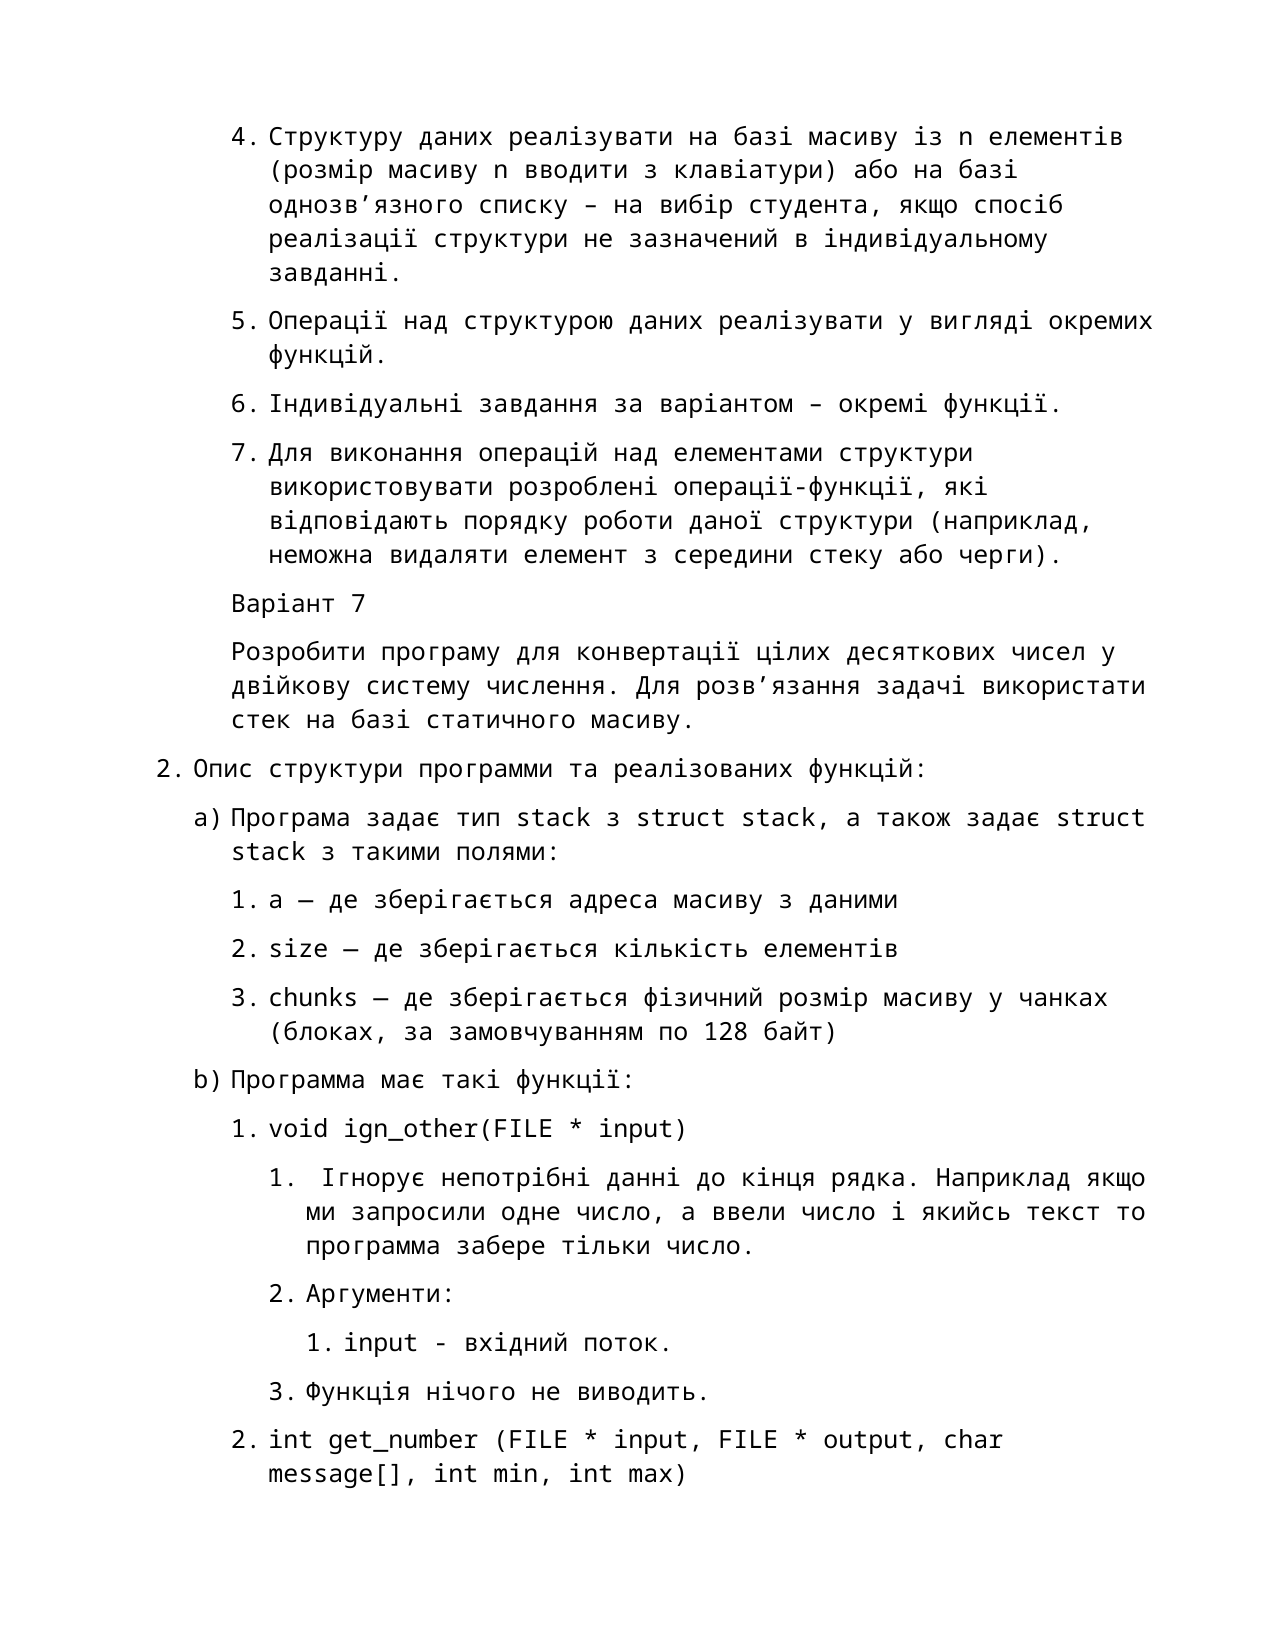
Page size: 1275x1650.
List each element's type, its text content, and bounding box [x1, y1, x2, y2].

list size — де зберігається кількість елементів [231, 931, 1157, 965]
list Індивідуальні завдання за варіантом – окремі функції. [231, 386, 1157, 420]
list Программа має такі функції: [193, 1062, 1157, 1096]
list chunks — де зберігається фізичний розмір масиву у чанках (блоках, за замовчуванням по 128 байт) [231, 979, 1157, 1047]
list int get_number (FILE * input, FILE * output, char message[], int min, int max) [231, 1422, 1157, 1490]
list void ign_other(FILE * input) [231, 1111, 1157, 1145]
list Аргументи: [268, 1276, 1157, 1310]
list a — де зберігається адреса масиву з даними [231, 882, 1157, 916]
list Функція нічого не виводить. [268, 1373, 1157, 1407]
list Розробити програму для конвертації цілих десяткових чисел у двійкову систему числення. Для розв’язання задачі використати стек на базі статичного масиву. [193, 634, 1157, 736]
list Операції над структурою даних реалізувати у вигляді окремих функцій. [231, 303, 1157, 371]
list Опис структури программи та реалізованих функцій: [156, 751, 1157, 785]
list Ігнорує непотрібні данні до кінця рядка. Наприклад якщо ми запросили одне число, а ввели число і якийсь текст то программа забере тільки число. [268, 1159, 1157, 1261]
list Варіант 7 [193, 585, 1157, 619]
list Програма задає тип stack з struct stack, а також задає struct stack з такими полями: [193, 799, 1157, 867]
list Структуру даних реалізувати на базі масиву із n елементів (розмір масиву n вводити з клавіатури) або на базі однозв’язного списку – на вибір студента, якщо спосіб реалізації структури не зазначений в індивідуальному завданні. [231, 118, 1157, 288]
list Для виконання операцій над елементами структури використовувати розроблені операції-функції, які відповідають порядку роботи даної структури (наприклад, неможна видаляти елемент з середини стеку або черги). [231, 434, 1157, 571]
list input - вхідний поток. [306, 1325, 1157, 1359]
